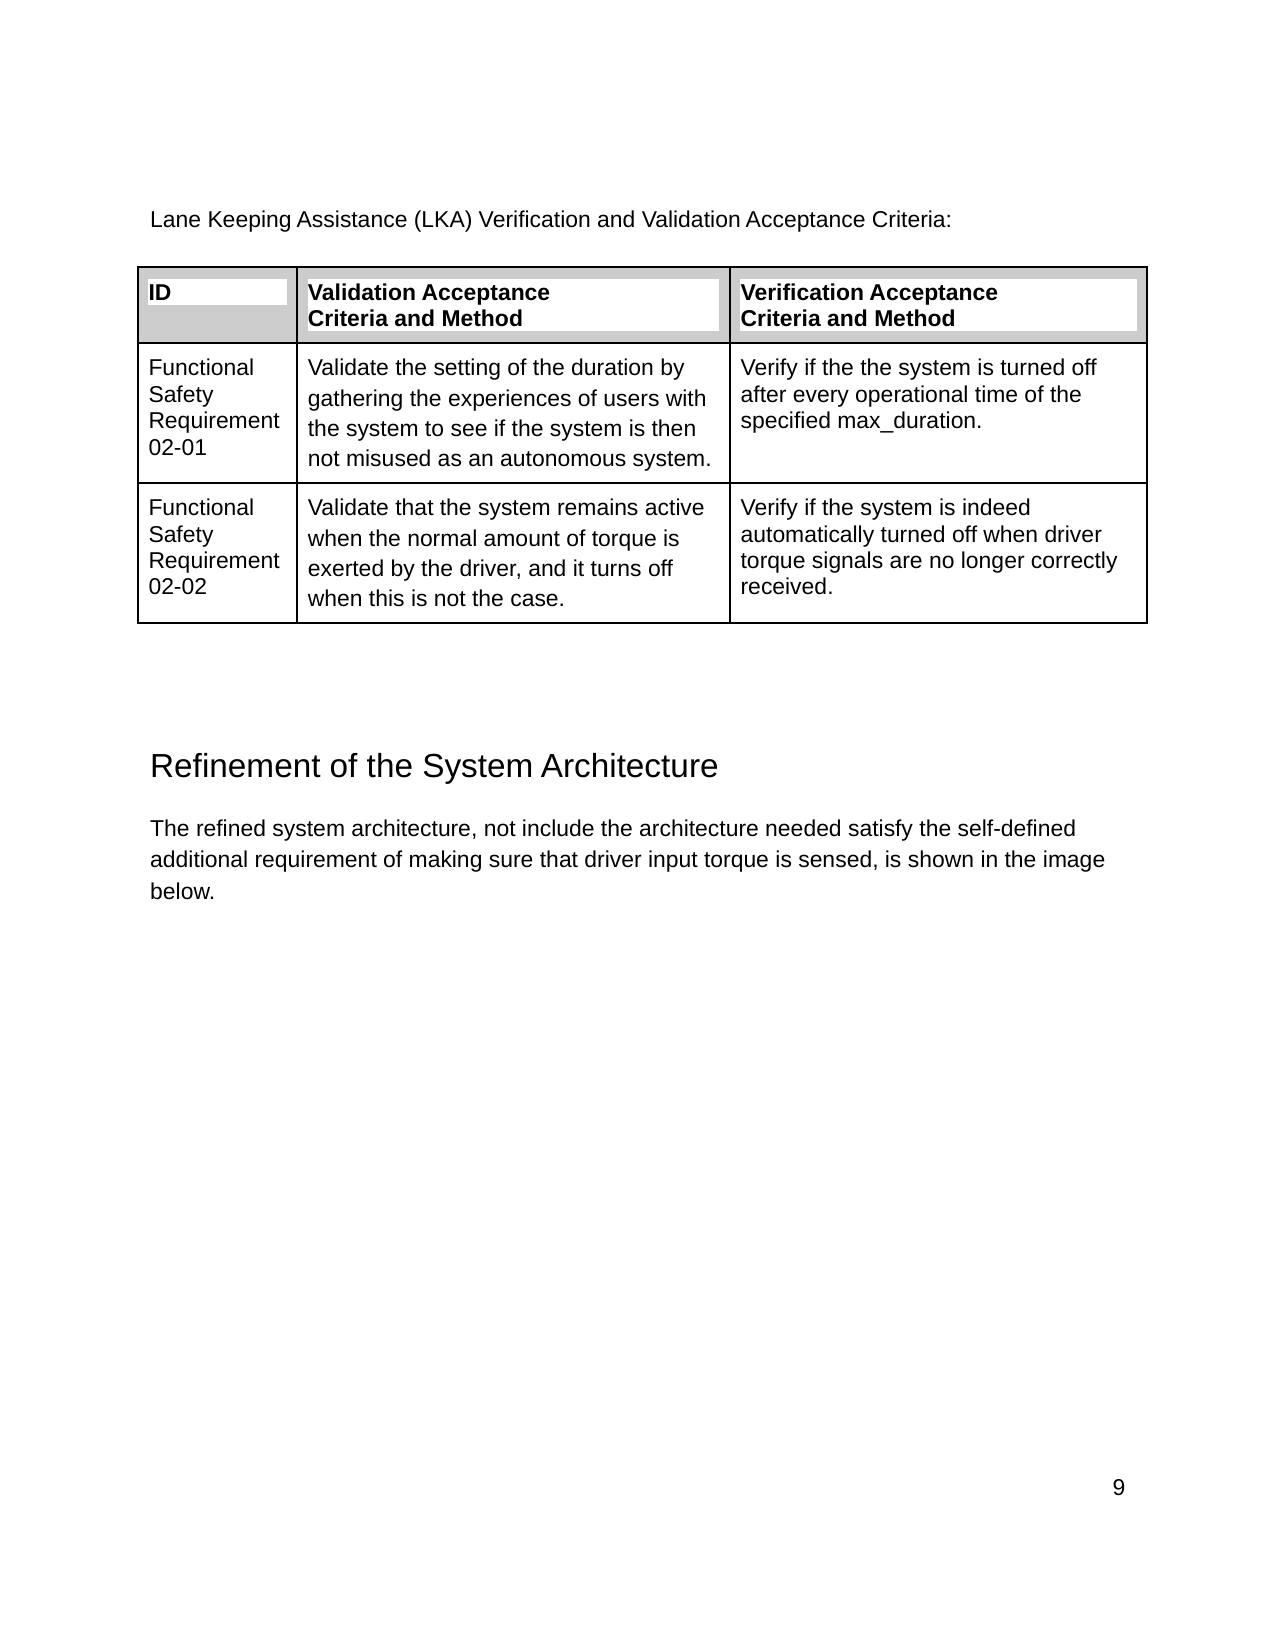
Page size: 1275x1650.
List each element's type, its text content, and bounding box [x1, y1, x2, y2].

table_cell Functional Safety Requirement 02-02 [139, 484, 296, 622]
table_cell Verify if the system is indeed automatically turned off when driver torque signals are no longer correctly received. [731, 484, 1146, 622]
table_cell Verify if the the system is turned off after every operational time of the specified max_duration. [731, 344, 1146, 482]
text The refined system architecture, not include the architecture needed satisfy the self-defined additional requirement of making sure that driver input torque is sensed, is shown in the image below. [150, 815, 1125, 904]
subtitle Refinement of the System Architecture [150, 746, 1125, 785]
table_header ID [139, 268, 296, 342]
table_cell Validate the setting of the duration by gathering the experiences of users with the system to see if the system is then not misused as an autonomous system. [298, 344, 729, 482]
table_cell Validate that the system remains active when the normal amount of torque is exerted by the driver, and it turns off when this is not the case. [298, 484, 729, 622]
text Lane Keeping Assistance (LKA) Verification and Validation Acceptance Criteria: [150, 206, 1125, 232]
table_header Validation Acceptance Criteria and Method [298, 268, 729, 342]
table_header Verification Acceptance Criteria and Method [731, 268, 1146, 342]
table_cell Functional Safety Requirement 02-01 [139, 344, 296, 482]
